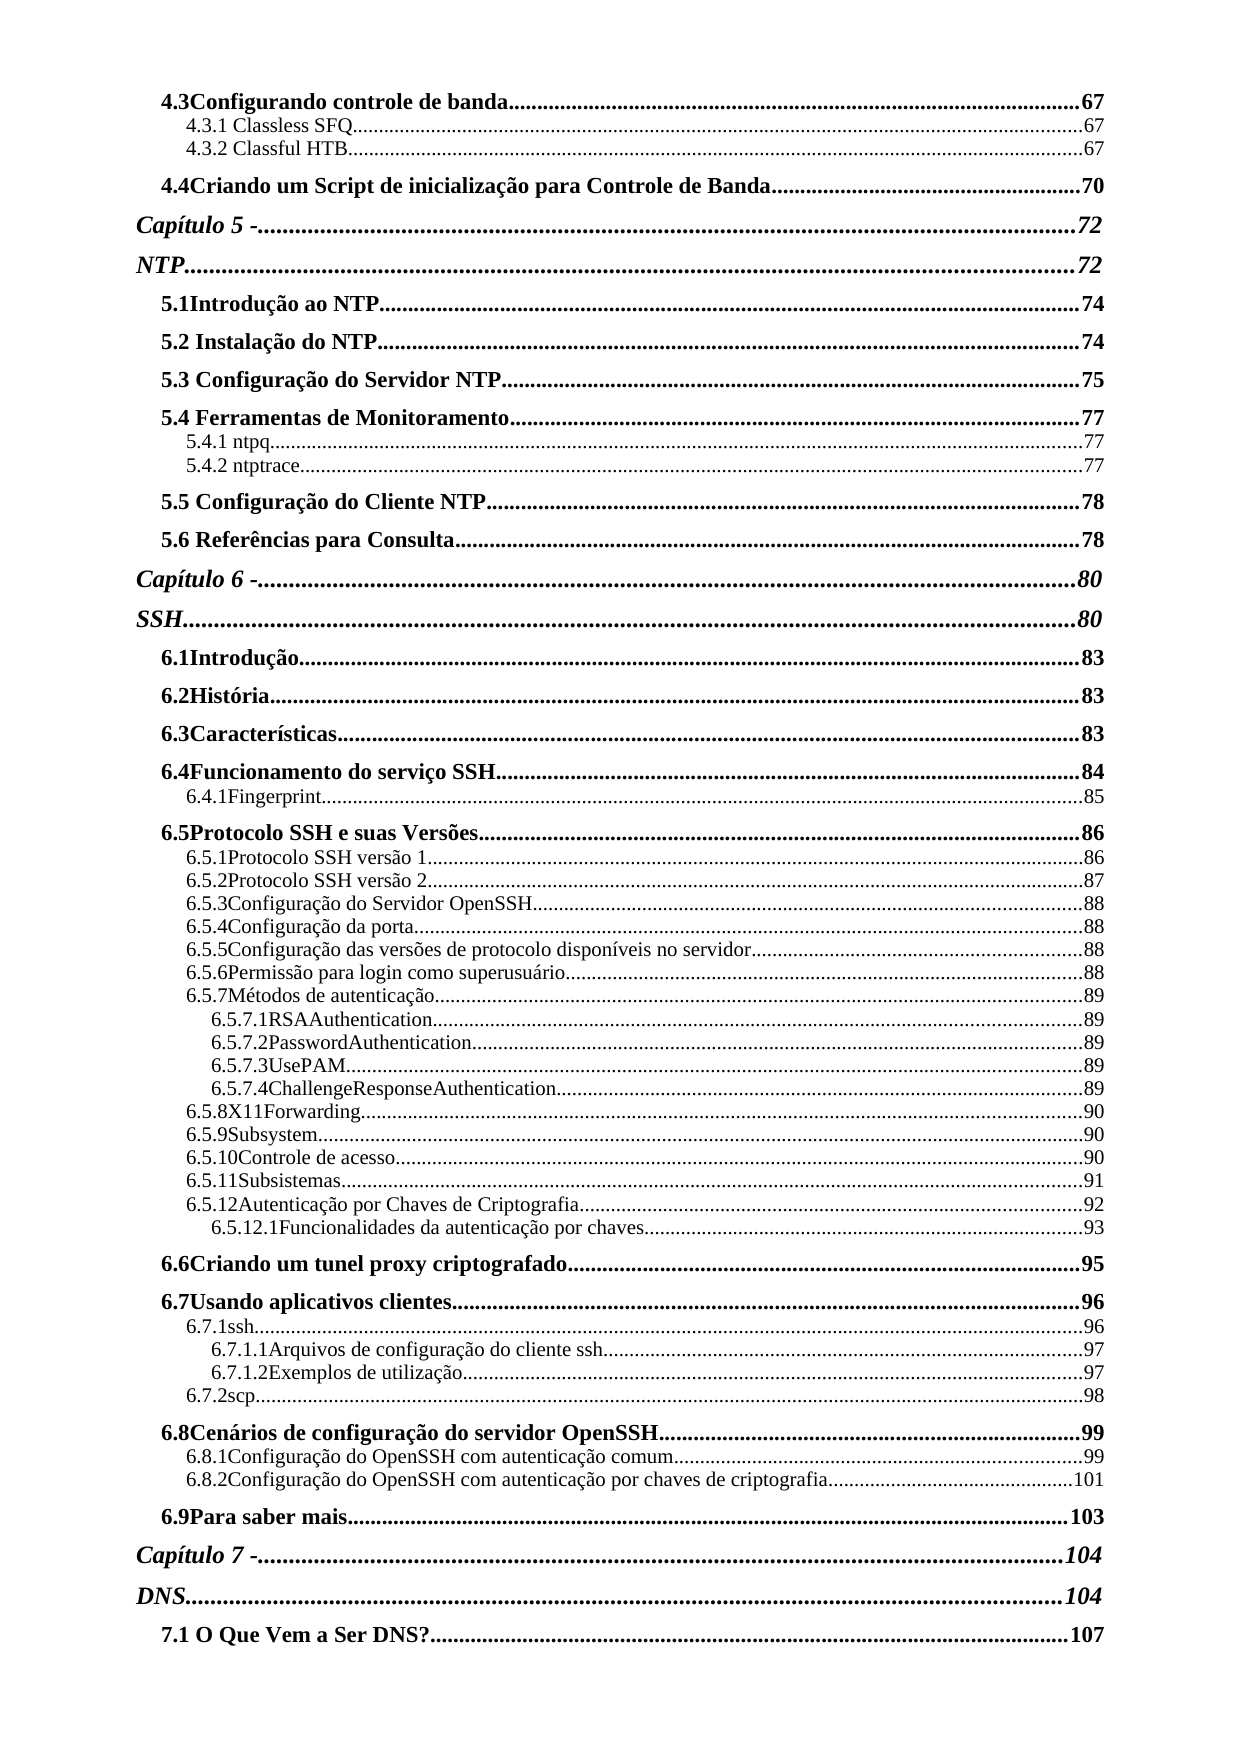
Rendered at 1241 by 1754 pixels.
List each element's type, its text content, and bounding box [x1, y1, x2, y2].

text 6.3Características 83 [161, 721, 1104, 747]
text 5.4.1 ntpq 77 [186, 430, 1104, 453]
text 6.4Funcionamento do serviço SSH 84 [161, 759, 1104, 784]
text 6.5.8X11Forwarding 90 [186, 1100, 1104, 1123]
text 6.7.1ssh 96 [186, 1314, 1104, 1338]
text 6.5.7Métodos de autenticação 89 [186, 984, 1104, 1007]
text 6.8.2Configuração do OpenSSH com autenticação por chaves de criptografia 101 [186, 1468, 1104, 1491]
text SSH 80 [136, 605, 1104, 633]
text 4.3.2 Classful HTB 67 [186, 137, 1104, 160]
text 6.5.12.1Funcionalidades da autenticação por chaves 93 [211, 1216, 1104, 1239]
text 6.2História 83 [161, 683, 1104, 709]
text 6.5.12Autenticação por Chaves de Criptografia 92 [186, 1192, 1104, 1216]
text 6.5.7.4ChallengeResponseAuthentication 89 [211, 1077, 1104, 1100]
text 6.8.1Configuração do OpenSSH com autenticação comum 99 [186, 1445, 1104, 1468]
text 6.7Usando aplicativos clientes 96 [161, 1289, 1104, 1314]
text 5.6 Referências para Consulta 78 [161, 527, 1104, 552]
text 7.1 O Que Vem a Ser DNS? 107 [161, 1622, 1104, 1647]
text NTP 72 [136, 251, 1104, 279]
text Capítulo 5 - 72 [136, 211, 1104, 238]
text 6.1Introdução 83 [161, 645, 1104, 671]
text 5.4 Ferramentas de Monitoramento 77 [161, 405, 1104, 430]
text Capítulo 6 - 80 [136, 565, 1104, 593]
text 6.7.1.2Exemplos de utilização 97 [211, 1361, 1104, 1384]
text 6.5.4Configuração da porta 88 [186, 915, 1104, 938]
text 6.5.10Controle de acesso 90 [186, 1146, 1104, 1169]
text 6.5.9Subsystem 90 [186, 1123, 1104, 1146]
text 6.5.6Permissão para login como superusuário 88 [186, 961, 1104, 984]
text 6.5.7.2PasswordAuthentication 89 [211, 1031, 1104, 1054]
text 6.4.1Fingerprint 85 [186, 784, 1104, 808]
text 4.3.1 Classless SFQ 67 [186, 114, 1104, 137]
text 6.5.7.1RSAAuthentication 89 [211, 1007, 1104, 1031]
text 6.7.2scp 98 [186, 1384, 1104, 1407]
text 6.9Para saber mais 103 [161, 1504, 1104, 1529]
text 5.3 Configuração do Servidor NTP 75 [161, 367, 1104, 392]
text 6.5Protocolo SSH e suas Versões 86 [161, 820, 1104, 846]
text 6.6Criando um tunel proxy criptografado 95 [161, 1251, 1104, 1277]
text DNS 104 [136, 1582, 1104, 1609]
text 5.4.2 ntptrace 77 [186, 453, 1104, 477]
text 5.5 Configuração do Cliente NTP 78 [161, 489, 1104, 514]
text 6.5.3Configuração do Servidor OpenSSH 88 [186, 892, 1104, 915]
text 6.8Cenários de configuração do servidor OpenSSH 99 [161, 1419, 1104, 1445]
text 6.5.2Protocolo SSH versão 2 87 [186, 869, 1104, 892]
text 5.1Introdução ao NTP 74 [161, 291, 1104, 317]
text 6.5.11Subsistemas 91 [186, 1169, 1104, 1192]
text Capítulo 7 - 104 [136, 1542, 1104, 1569]
text 6.5.5Configuração das versões de protocolo disponíveis no servidor 88 [186, 938, 1104, 961]
text 4.4Criando um Script de inicialização para Controle de Banda 70 [161, 173, 1104, 198]
text 5.2 Instalação do NTP 74 [161, 329, 1104, 354]
text 6.5.1Protocolo SSH versão 1 86 [186, 846, 1104, 869]
text 6.5.7.3UsePAM 89 [211, 1054, 1104, 1077]
text 6.7.1.1Arquivos de configuração do cliente ssh 97 [211, 1338, 1104, 1361]
text 4.3Configurando controle de banda 67 [161, 89, 1104, 114]
